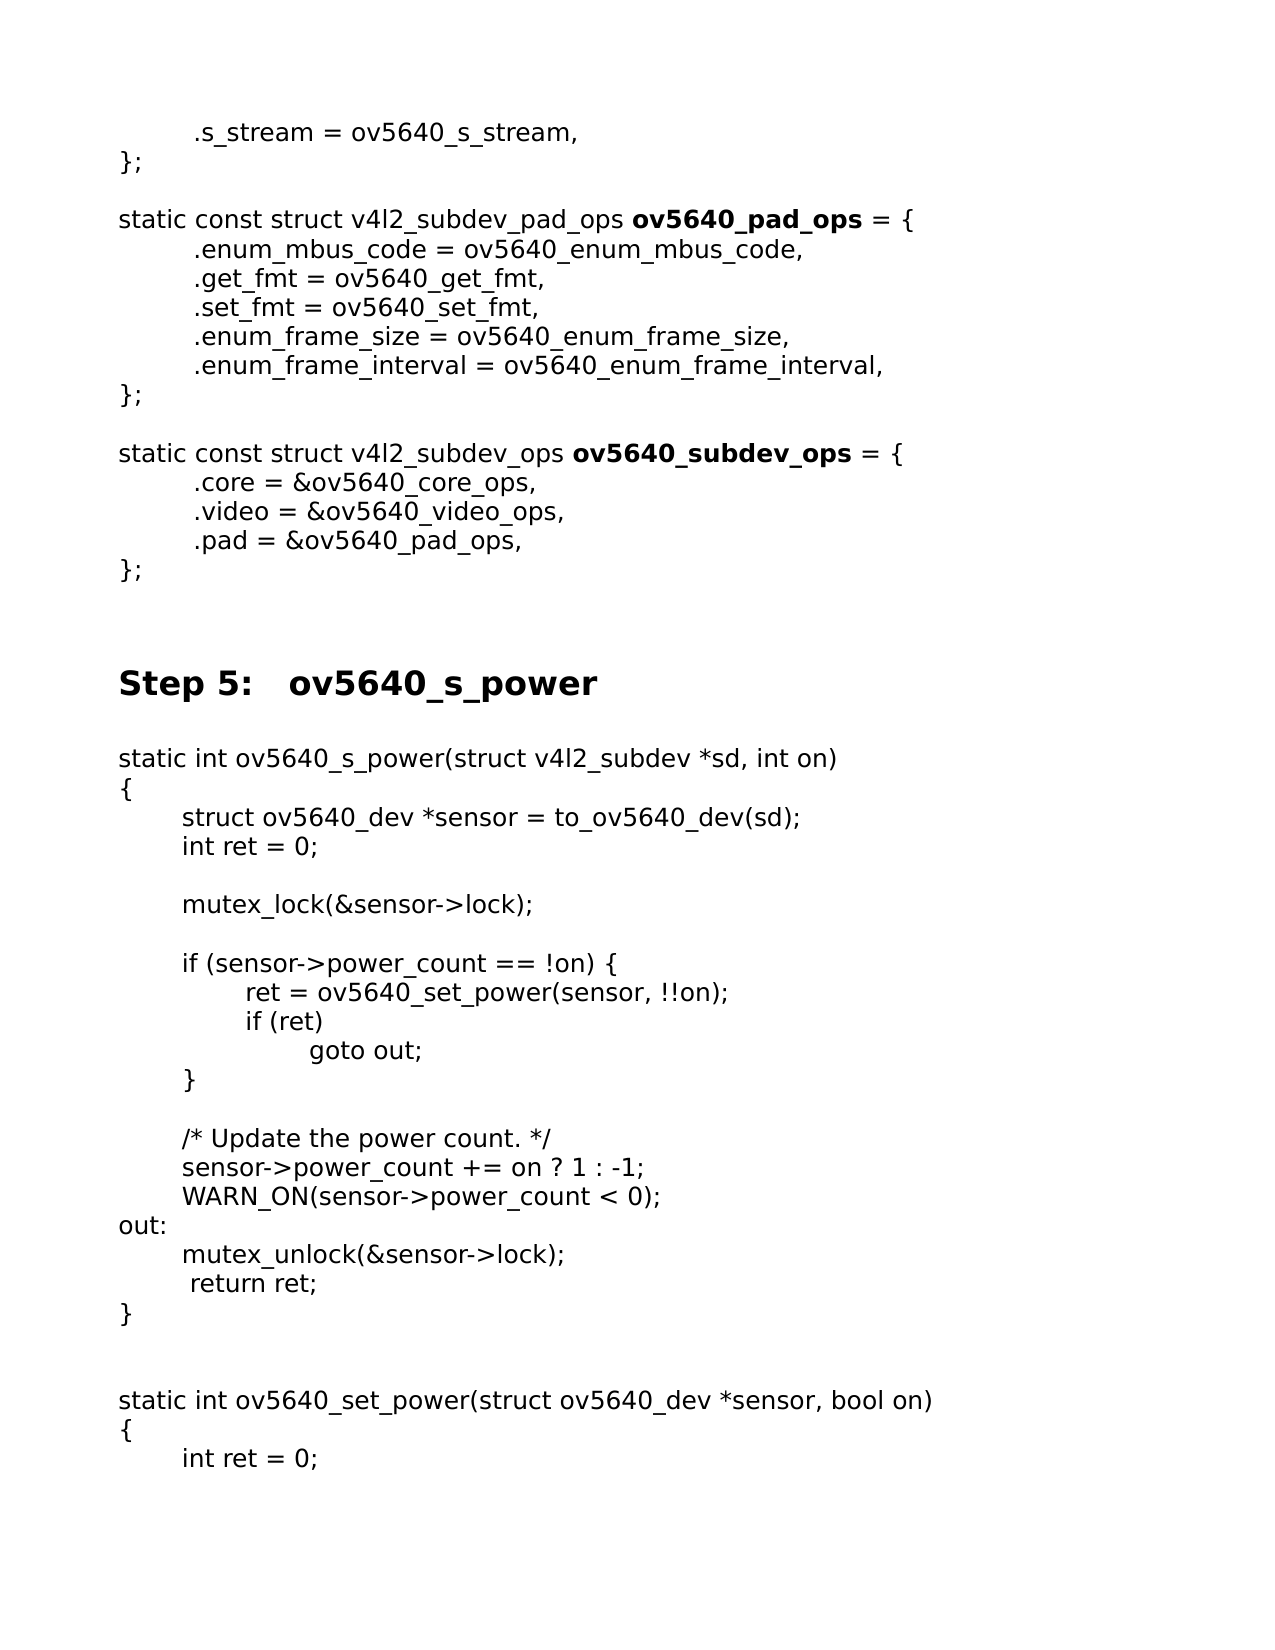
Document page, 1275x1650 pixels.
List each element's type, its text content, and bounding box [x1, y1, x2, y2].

text static const struct v4l2_subdev_pad_ops ov5640_pad_ops = { [118, 206, 1157, 235]
text .enum_frame_interval = ov5640_enum_frame_interval, [118, 351, 1157, 381]
text sensor->power_count += on ? 1 : -1; [118, 1153, 1157, 1182]
text .pad = &ov5640_pad_ops, [118, 526, 1157, 556]
text .get_fmt = ov5640_get_fmt, [118, 264, 1157, 293]
text struct ov5640_dev *sensor = to_ov5640_dev(sd); [118, 803, 1157, 832]
text int ret = 0; [118, 832, 1157, 861]
text mutex_unlock(&sensor->lock); [118, 1241, 1157, 1270]
text if (ret) [118, 1007, 1157, 1036]
text } [118, 1299, 1157, 1328]
text goto out; [118, 1036, 1157, 1066]
text }; [118, 556, 1157, 585]
text .core = &ov5640_core_ops, [118, 468, 1157, 497]
text WARN_ON(sensor->power_count < 0); [118, 1182, 1157, 1211]
text static const struct v4l2_subdev_ops ov5640_subdev_ops = { [118, 439, 1157, 468]
text .enum_mbus_code = ov5640_enum_mbus_code, [118, 235, 1157, 264]
text return ret; [118, 1270, 1157, 1299]
text out: [118, 1211, 1157, 1241]
text .enum_frame_size = ov5640_enum_frame_size, [118, 322, 1157, 351]
text }; [118, 381, 1157, 410]
text .s_stream = ov5640_s_stream, [118, 118, 1157, 147]
text .set_fmt = ov5640_set_fmt, [118, 293, 1157, 322]
text .video = &ov5640_video_ops, [118, 497, 1157, 526]
text static int ov5640_set_power(struct ov5640_dev *sensor, bool on) [118, 1386, 1157, 1416]
text int ret = 0; [118, 1445, 1157, 1474]
text /* Update the power count. */ [118, 1124, 1157, 1153]
text { [118, 774, 1157, 803]
text { [118, 1416, 1157, 1445]
text mutex_lock(&sensor->lock); [118, 891, 1157, 920]
text static int ov5640_s_power(struct v4l2_subdev *sd, int on) [118, 745, 1157, 774]
text } [118, 1066, 1157, 1095]
text ret = ov5640_set_power(sensor, !!on); [118, 978, 1157, 1007]
text if (sensor->power_count == !on) { [118, 949, 1157, 978]
subtitle Step 5: ov5640_s_power [118, 664, 1157, 703]
text }; [118, 147, 1157, 176]
